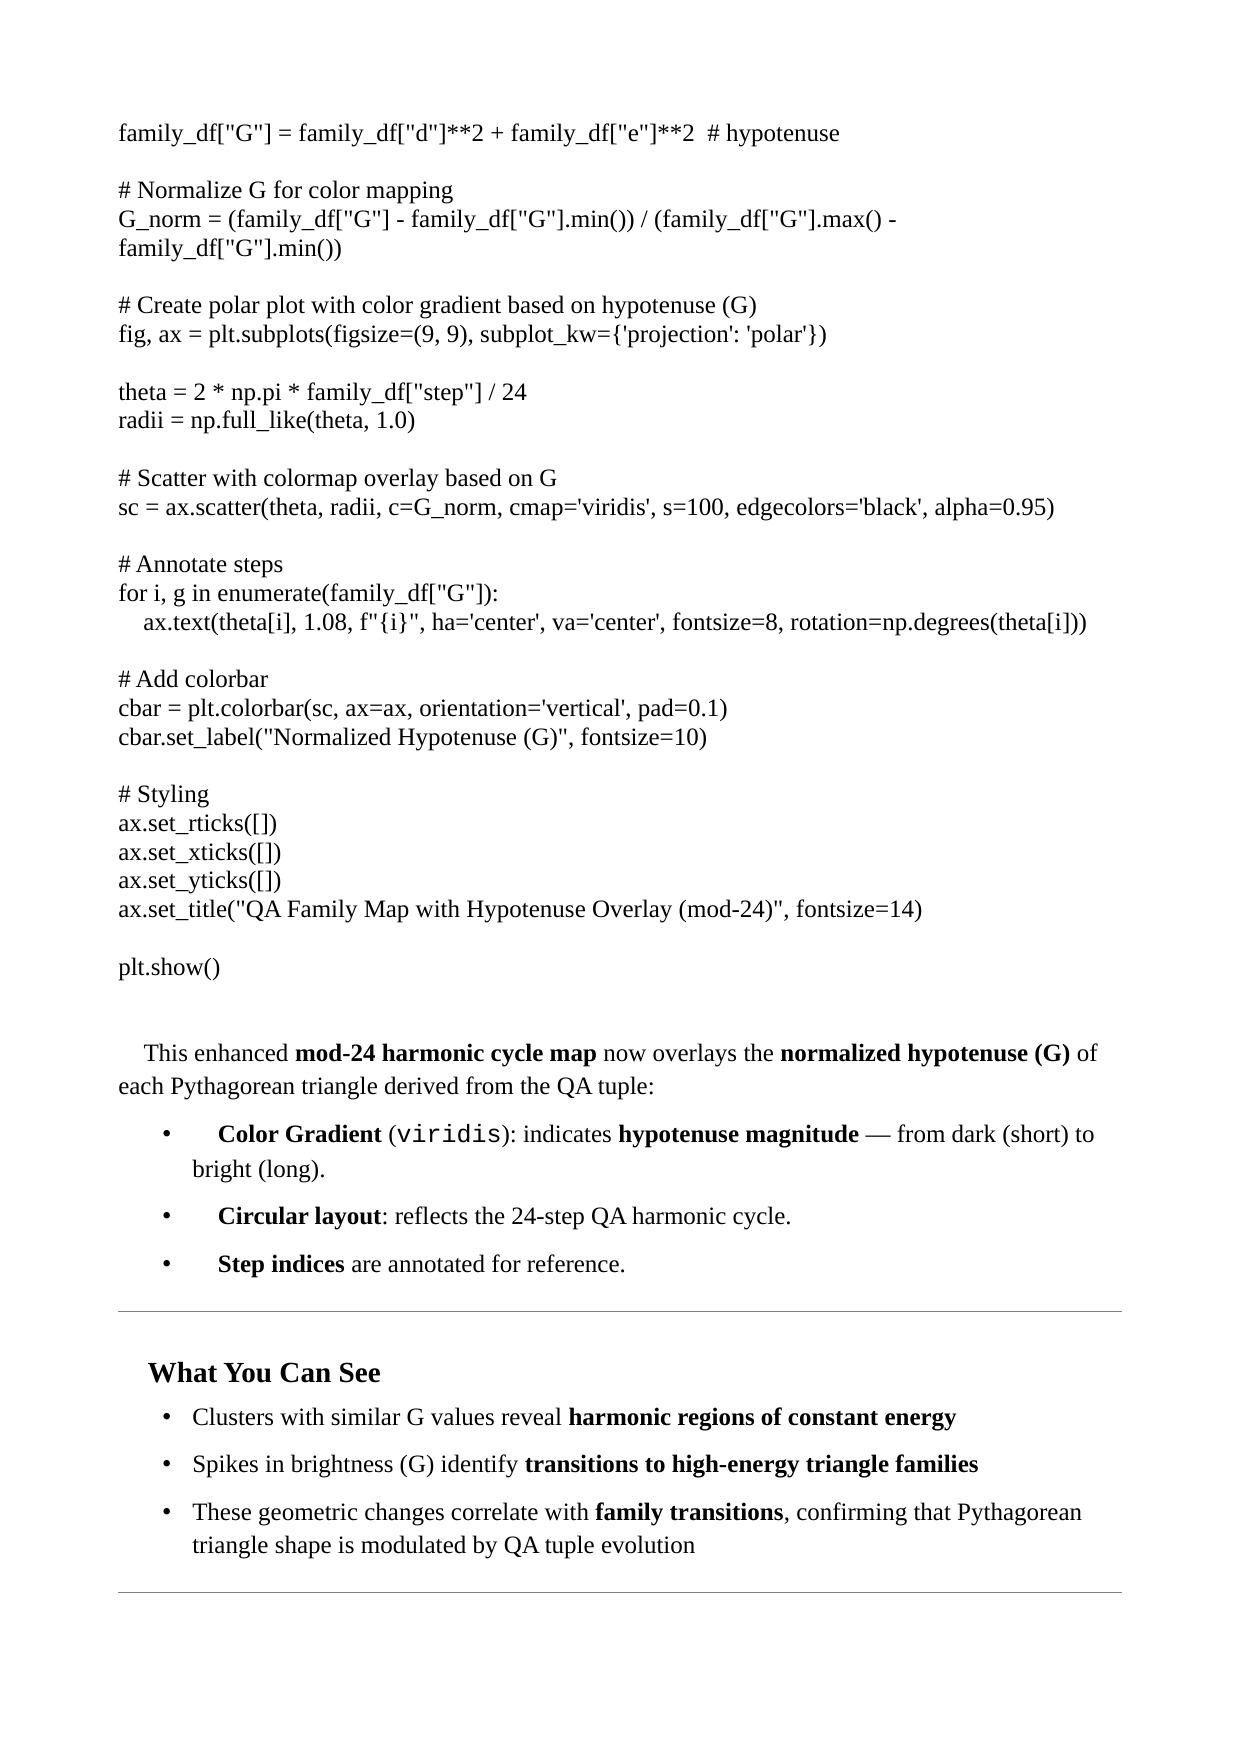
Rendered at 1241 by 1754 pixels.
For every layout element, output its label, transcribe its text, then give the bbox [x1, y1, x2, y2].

text ax.set_xticks([]) [118, 837, 1122, 866]
text cbar.set_label("Normalized Hypotenuse (G)", fontsize=10) [118, 722, 1122, 751]
text plt.show() [118, 952, 1122, 981]
list These geometric changes correlate with family transitions, confirming that Pythagorean triangle shape is modulated by QA tuple evolution [162, 1497, 1122, 1558]
text ax.set_title("QA Family Map with Hypotenuse Overlay (mod-24)", fontsize=14) [118, 894, 1122, 923]
text for i, g in enumerate(family_df["G"]): [118, 578, 1122, 607]
text # Normalize G for color mapping [118, 176, 1122, 204]
text # Styling [118, 779, 1122, 808]
subtitle 📌 What You Can See [118, 1356, 1122, 1389]
text ✨ This enhanced mod-24 harmonic cycle map now overlays the normalized hypotenuse (G) of each Pythagorean triangle derived from the QA tuple: [118, 1038, 1122, 1100]
list 🔢 Step indices are annotated for reference. [162, 1249, 1122, 1278]
text G_norm = (family_df["G"] - family_df["G"].min()) / (family_df["G"].max() - family_df["G"].min()) [118, 204, 1122, 262]
text ax.text(theta[i], 1.08, f"{i}", ha='center', va='center', fontsize=8, rotation=np.degrees(theta[i])) [118, 607, 1122, 636]
text ax.set_yticks([]) [118, 866, 1122, 894]
list Spikes in brightness (G) identify transitions to high-energy triangle families [162, 1449, 1122, 1478]
list Clusters with similar G values reveal harmonic regions of constant energy [162, 1402, 1122, 1430]
list 🔁 Circular layout: reflects the 24-step QA harmonic cycle. [162, 1201, 1122, 1230]
list 💠 Color Gradient (viridis): indicates hypotenuse magnitude — from dark (short) to bright (long). [162, 1119, 1122, 1183]
text # Scatter with colormap overlay based on G [118, 463, 1122, 492]
text radii = np.full_like(theta, 1.0) [118, 406, 1122, 434]
text cbar = plt.colorbar(sc, ax=ax, orientation='vertical', pad=0.1) [118, 693, 1122, 722]
text family_df["G"] = family_df["d"]**2 + family_df["e"]**2 # hypotenuse [118, 118, 1122, 147]
text # Create polar plot with color gradient based on hypotenuse (G) [118, 291, 1122, 319]
text ax.set_rticks([]) [118, 808, 1122, 837]
text fig, ax = plt.subplots(figsize=(9, 9), subplot_kw={'projection': 'polar'}) [118, 319, 1122, 348]
text theta = 2 * np.pi * family_df["step"] / 24 [118, 377, 1122, 406]
text sc = ax.scatter(theta, radii, c=G_norm, cmap='viridis', s=100, edgecolors='black', alpha=0.95) [118, 492, 1122, 521]
text # Add colorbar [118, 664, 1122, 693]
text # Annotate steps [118, 549, 1122, 578]
